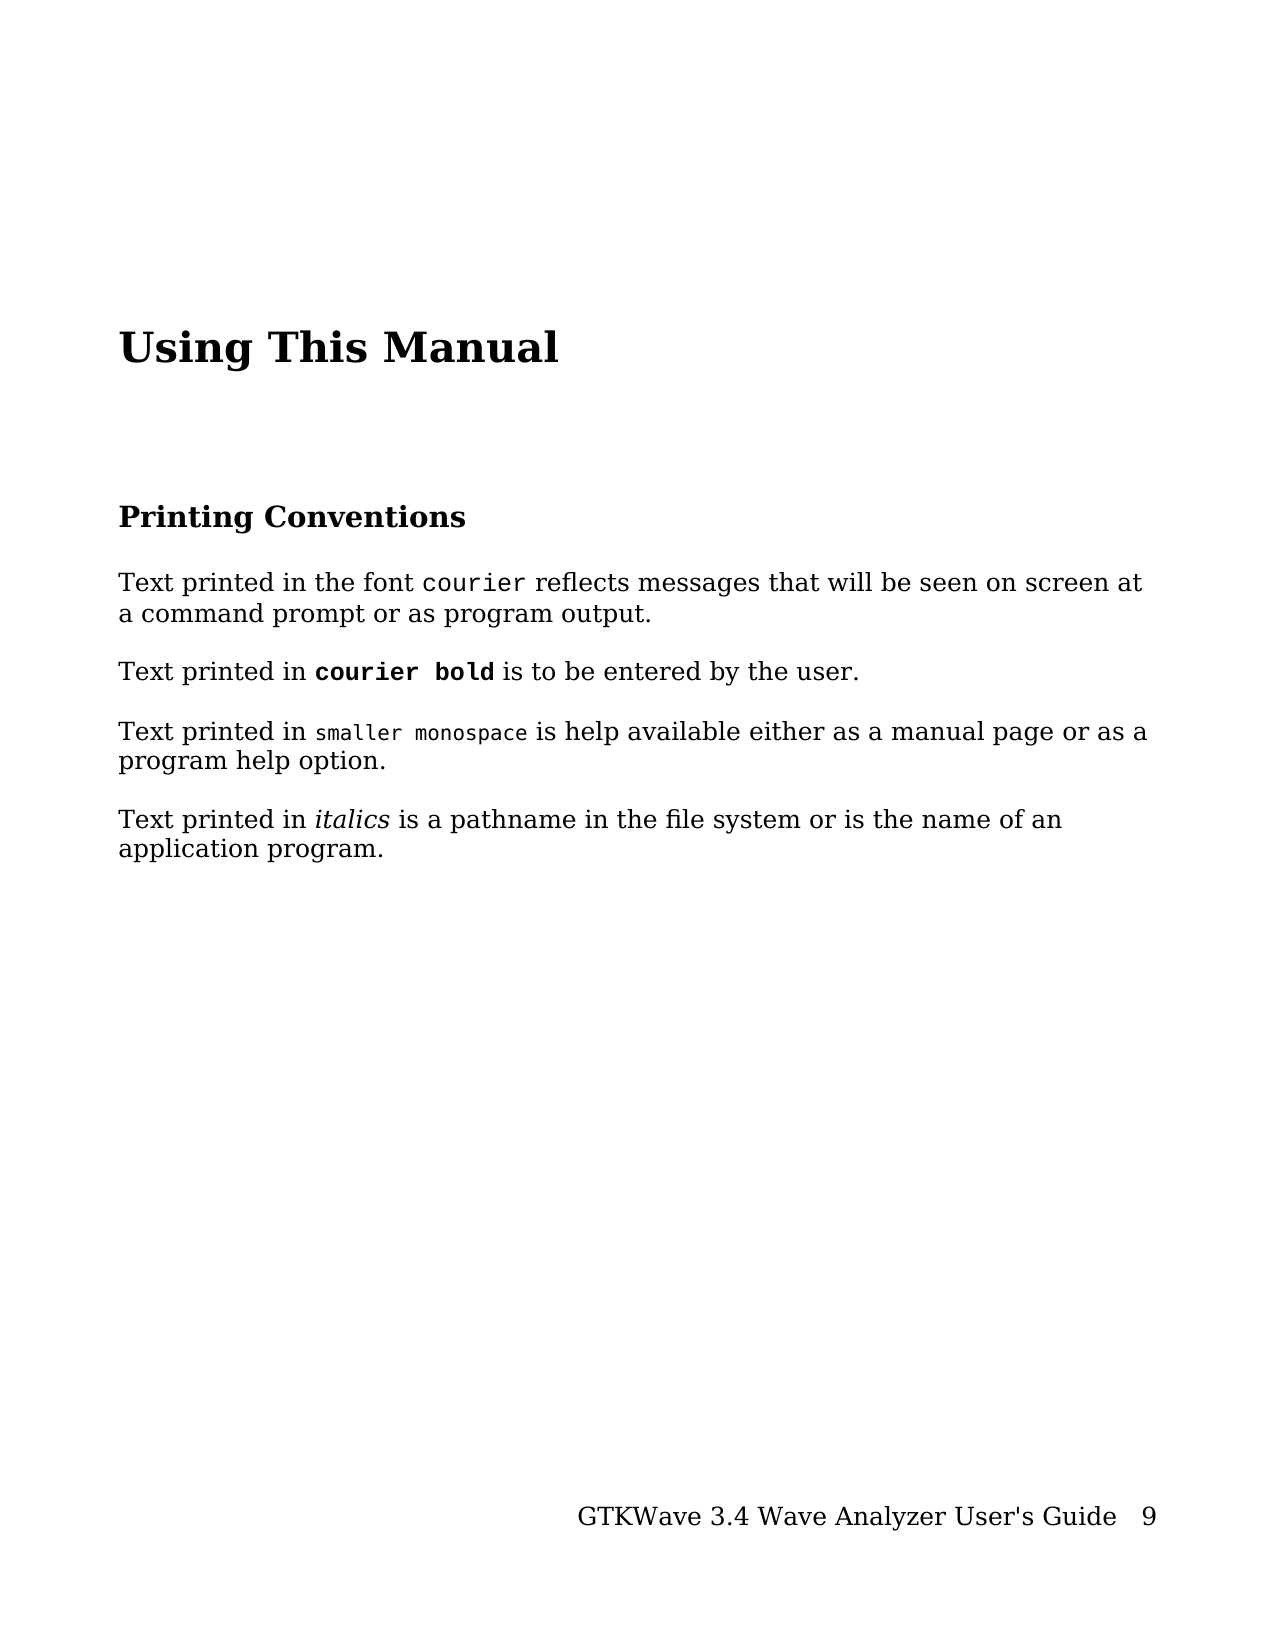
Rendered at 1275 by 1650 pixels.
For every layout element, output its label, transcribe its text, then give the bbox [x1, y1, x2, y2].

text Text printed in italics is a pathname in the file system or is the name of an application program. [118, 805, 1157, 863]
subtitle Printing Conventions [118, 500, 1157, 568]
text Text printed in smaller monospace is help available either as a manual page or as a program help option. [118, 717, 1157, 776]
text Text printed in the font courier reflects messages that will be seen on screen at a command prompt or as program output. [118, 568, 1157, 628]
text Text printed in courier bold is to be entered by the user. [118, 657, 1157, 688]
subtitle Using This Manual [118, 324, 1157, 373]
